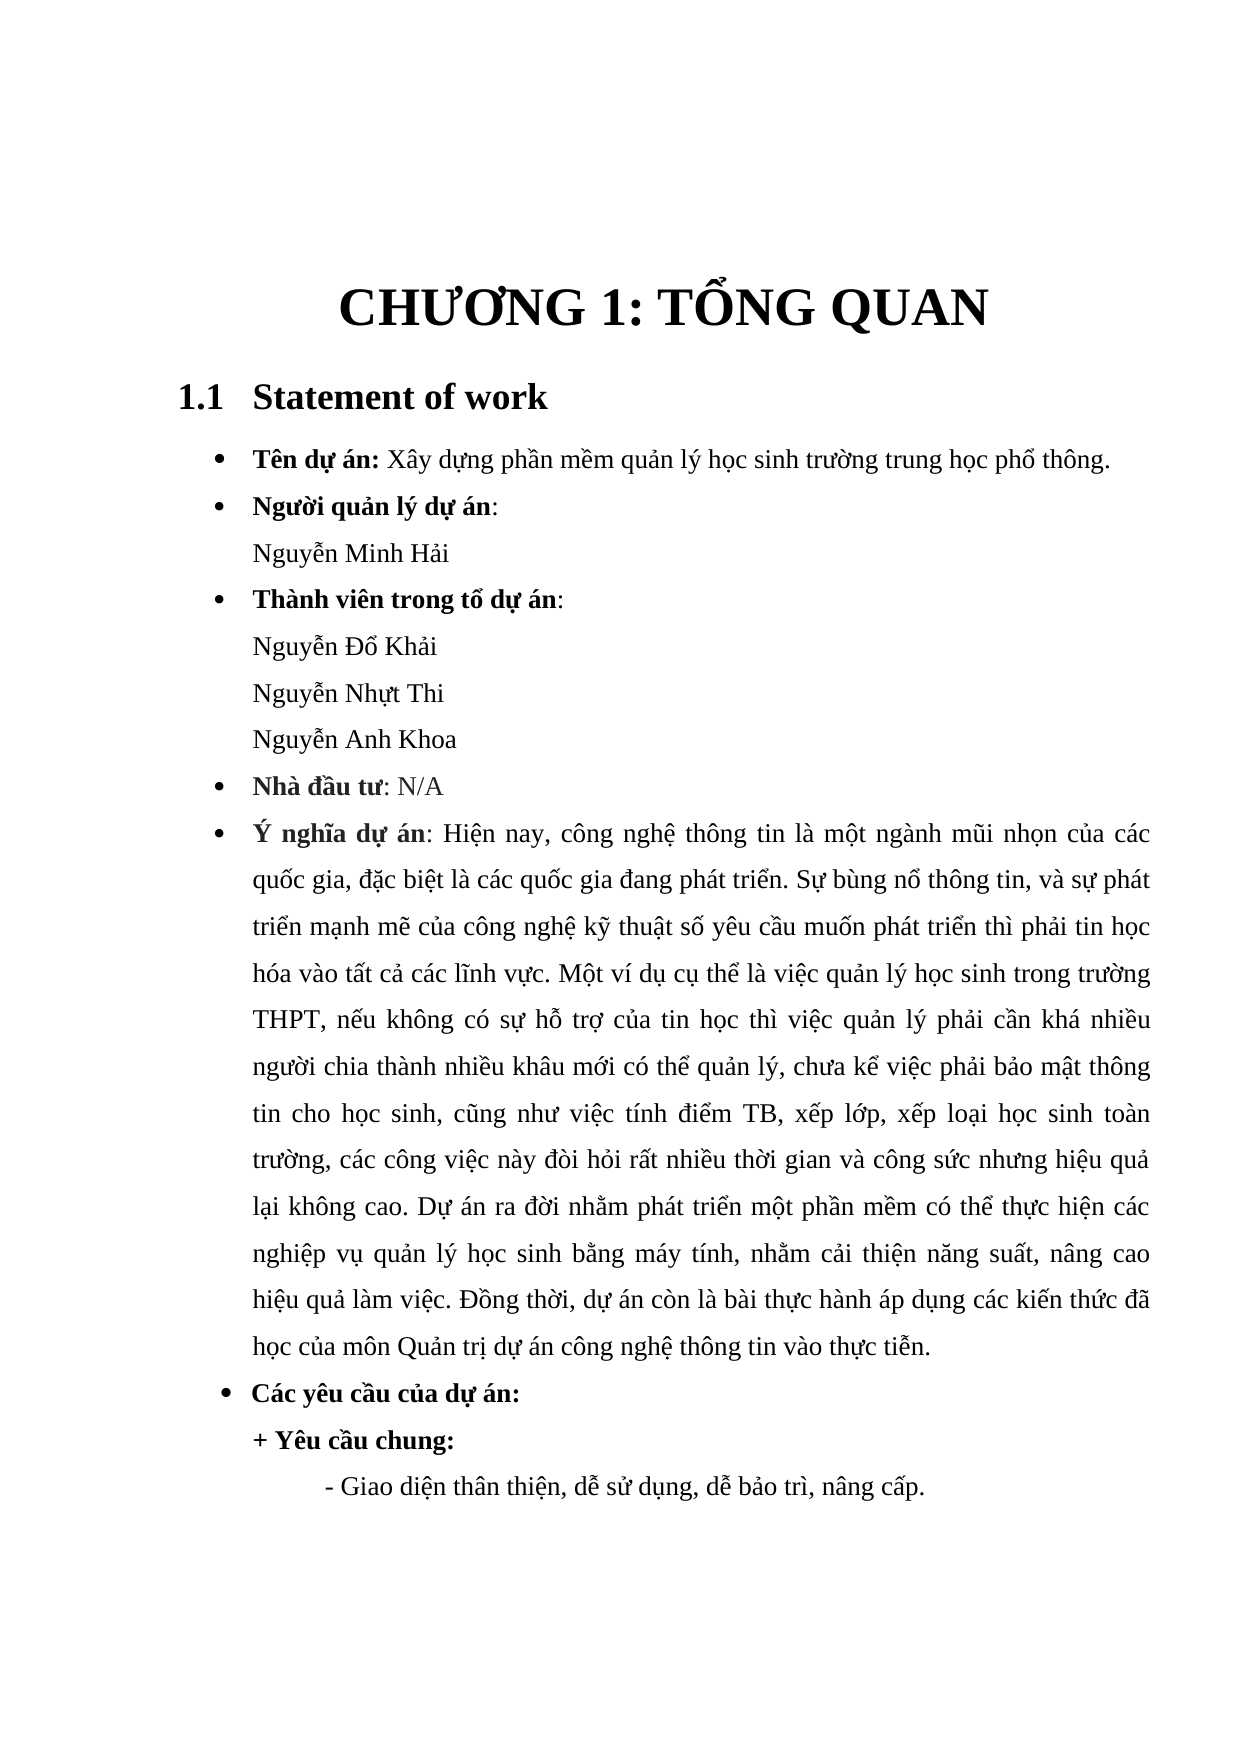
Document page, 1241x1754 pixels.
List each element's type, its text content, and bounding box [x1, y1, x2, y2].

text Nguyễn Anh Khoa [177, 724, 1152, 755]
text - Giao diện thân thiện, dễ sử dụng, dễ bảo trì, nâng cấp. [324, 1471, 1152, 1502]
text Nguyễn Minh Hải [177, 537, 1152, 568]
subtitle 1.1 Statement of work [177, 374, 1152, 418]
text Nguyễn Nhựt Thi [177, 677, 1152, 708]
text + Yêu cầu chung: [177, 1424, 1152, 1455]
list Người quản lý dự án: [215, 490, 1152, 521]
subtitle CHƯƠNG 1: TỔNG QUAN [177, 275, 1152, 337]
text Nguyễn Đổ Khải [177, 630, 1152, 661]
list Nhà đầu tư: N/A [215, 770, 1152, 801]
list Thành viên trong tổ dự án: [215, 584, 1152, 615]
subtitle Tên dự án: Xây dựng phần mềm quản lý học sinh trường trung học phổ thông. [215, 443, 1152, 475]
list Các yêu cầu của dự án: [221, 1377, 1152, 1408]
list Ý nghĩa dự án: Hiện nay, công nghệ thông tin là một ngành mũi nhọn của các quốc gia, đặc biệt là các quốc gia đang phát triển. Sự bùng nổ thông tin, và sự phát triển mạnh mẽ của công nghệ kỹ thuật số yêu cầu muốn phát triển thì phải tin học hóa vào tất cả các lĩnh vực. Một ví dụ cụ thể là việc quản lý học sinh trong trường THPT, nếu không có sự hỗ trợ của tin học thì việc quản lý phải cần khá nhiều người chia thành nhiều khâu mới có thể quản lý, chưa kể việc phải bảo mật thông tin cho học sinh, cũng như việc tính điểm TB, xếp lớp, xếp loại học sinh toàn trường, các công việc này đòi hỏi rất nhiều thời gian và công sức nhưng hiệu quả lại không cao. Dự án ra đời nhằm phát triển một phần mềm có thể thực hiện các nghiệp vụ quản lý học sinh bằng máy tính, nhằm cải thiện năng suất, nâng cao hiệu quả làm việc. Đồng thời, dự án còn là bài thực hành áp dụng các kiến thức đã học của môn Quản trị dự án công nghệ thông tin vào thực tiễn. [215, 817, 1152, 1361]
